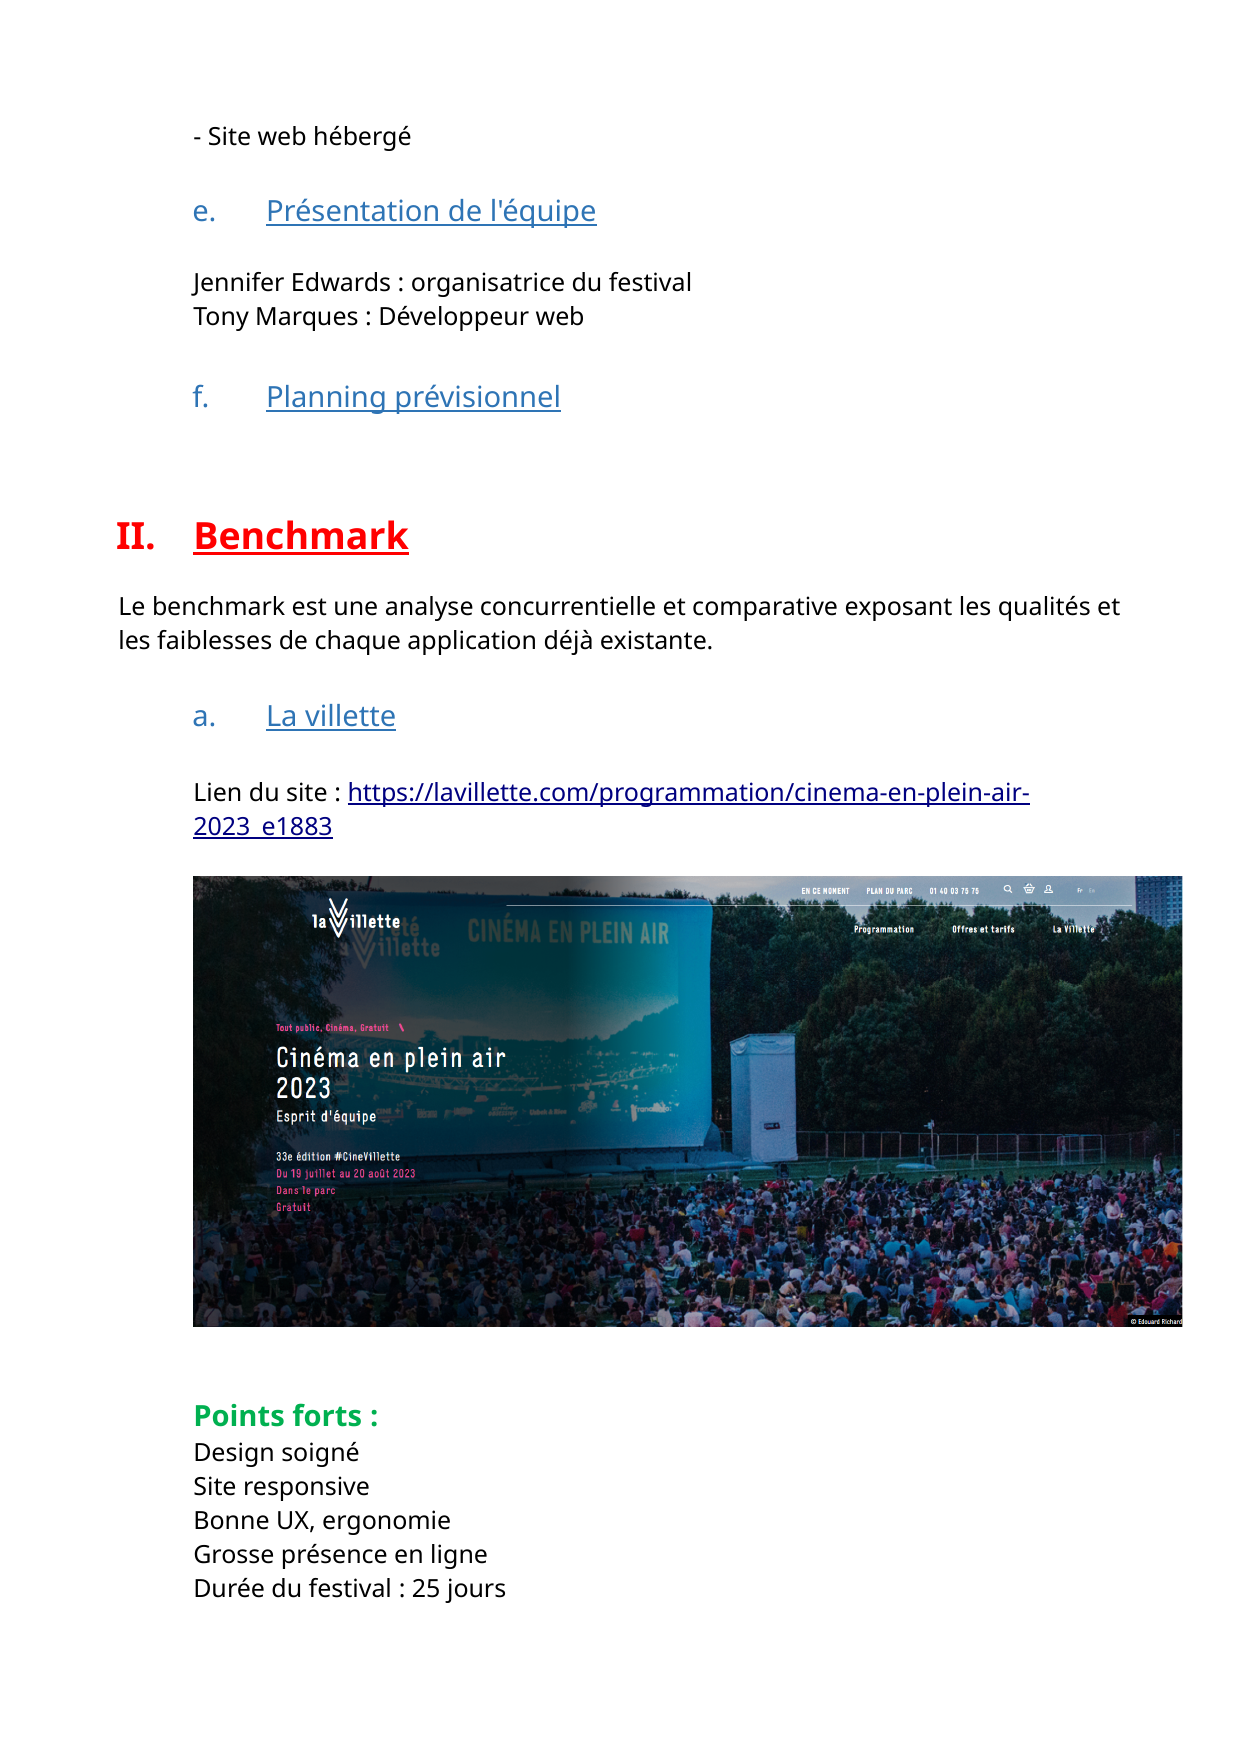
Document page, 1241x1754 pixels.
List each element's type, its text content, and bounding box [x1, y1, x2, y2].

text Durée du festival : 25 jours [193, 1571, 1211, 1605]
text - Site web hébergé [193, 118, 1122, 152]
text Points forts : [193, 1395, 1211, 1434]
text Jennifer Edwards : organisatrice du festival [193, 264, 1122, 298]
text Bonne UX, ergonomie [193, 1503, 1211, 1537]
text Design soigné [193, 1434, 1211, 1469]
text Le benchmark est une analyse concurrentielle et comparative exposant les qualités et les faiblesses de chaque application déjà existante. [118, 589, 1122, 657]
picture [193, 876, 1183, 1327]
text Lien du site : https://lavillette.com/programmation/cinema-en-plein-air-2023_e1883 [193, 774, 1122, 843]
text Site responsive [193, 1469, 1211, 1503]
subtitle La villette [192, 695, 1122, 735]
text Grosse présence en ligne [193, 1537, 1211, 1571]
text Tony Marques : Développeur web [193, 298, 1122, 332]
subtitle Présentation de l'équipe [192, 190, 1122, 230]
subtitle Planning prévisionnel [192, 376, 1122, 416]
subtitle Benchmark [156, 509, 1122, 560]
